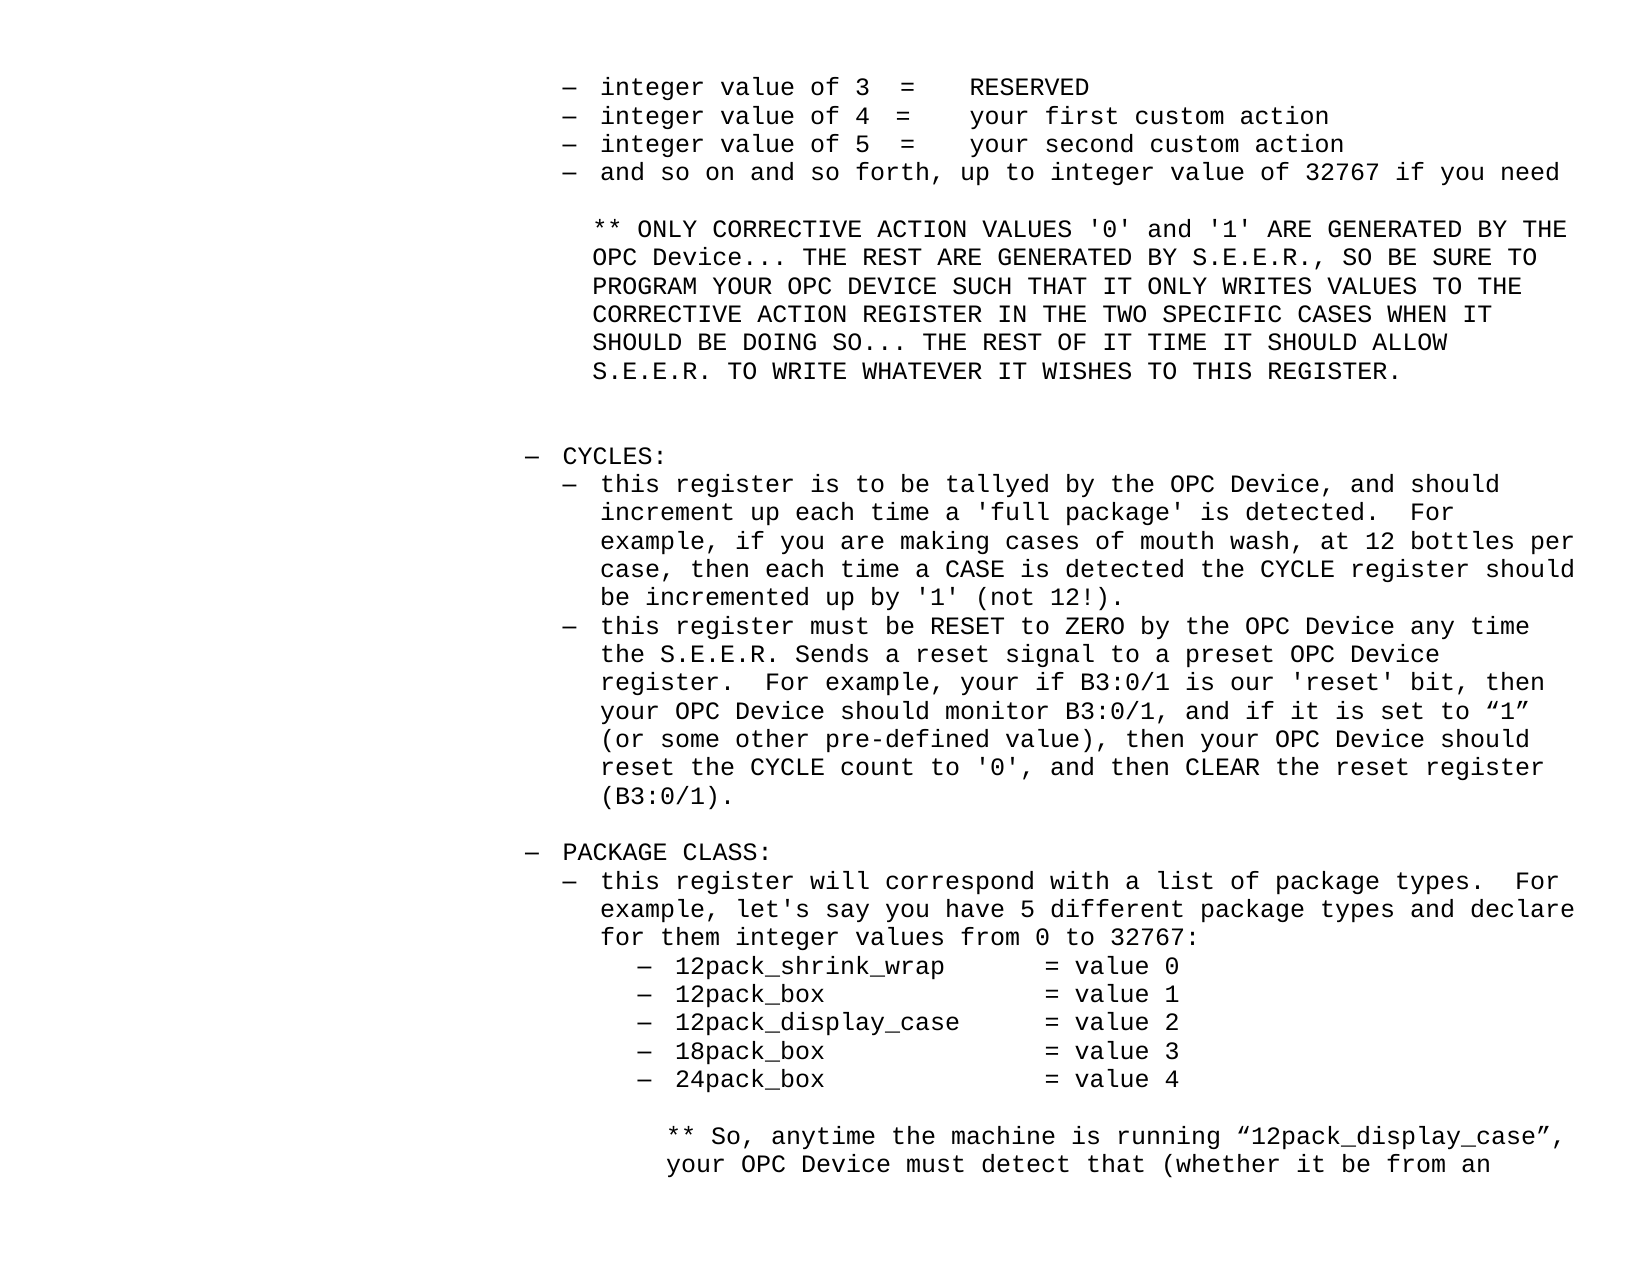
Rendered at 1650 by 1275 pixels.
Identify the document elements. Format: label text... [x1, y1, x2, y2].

list this register must be RESET to ZERO by the OPC Device any time the S.E.E.R. Sends a reset signal to a preset OPC Device register. For example, your if B3:0/1 is our 'reset' bit, then your OPC Device should monitor B3:0/1, and if it is set to “1” (or some other pre-defined value), then your OPC Device should reset the CYCLE count to '0', and then CLEAR the reset register (B3:0/1). [562, 613, 1575, 812]
list integer value of 3 = RESERVED [562, 75, 1575, 103]
list integer value of 4 = your first custom action [562, 103, 1575, 132]
list 12pack_display_case = value 2 [637, 1010, 1575, 1038]
list 18pack_box = value 3 [637, 1038, 1575, 1067]
text ** ONLY CORRECTIVE ACTION VALUES '0' and '1' ARE GENERATED BY THE OPC Device... THE REST ARE GENERATED BY S.E.E.R., SO BE SURE TO PROGRAM YOUR OPC DEVICE SUCH THAT IT ONLY WRITES VALUES TO THE CORRECTIVE ACTION REGISTER IN THE TWO SPECIFIC CASES WHEN IT SHOULD BE DOING SO... THE REST OF IT TIME IT SHOULD ALLOW S.E.E.R. TO WRITE WHATEVER IT WISHES TO THIS REGISTER. [75, 217, 1575, 387]
list 12pack_shrink_wrap = value 0 [637, 953, 1575, 982]
list 24pack_box = value 4 [637, 1067, 1575, 1095]
list CYCLES: [525, 443, 1575, 472]
list PACKAGE CLASS: [525, 840, 1575, 868]
list 12pack_box = value 1 [637, 982, 1575, 1010]
list integer value of 5 = your second custom action [562, 132, 1575, 160]
list this register is to be tallyed by the OPC Device, and should increment up each time a 'full package' is detected. For example, if you are making cases of mouth wash, at 12 bottles per case, then each time a CASE is detected the CYCLE register should be incremented up by '1' (not 12!). [562, 472, 1575, 613]
list and so on and so forth, up to integer value of 32767 if you need [562, 160, 1575, 188]
text ** So, anytime the machine is running “12pack_display_case”, your OPC Device must detect that (whether it be from an [75, 1123, 1575, 1180]
list this register will correspond with a list of package types. For example, let's say you have 5 different package types and declare for them integer values from 0 to 32767: [562, 868, 1575, 953]
